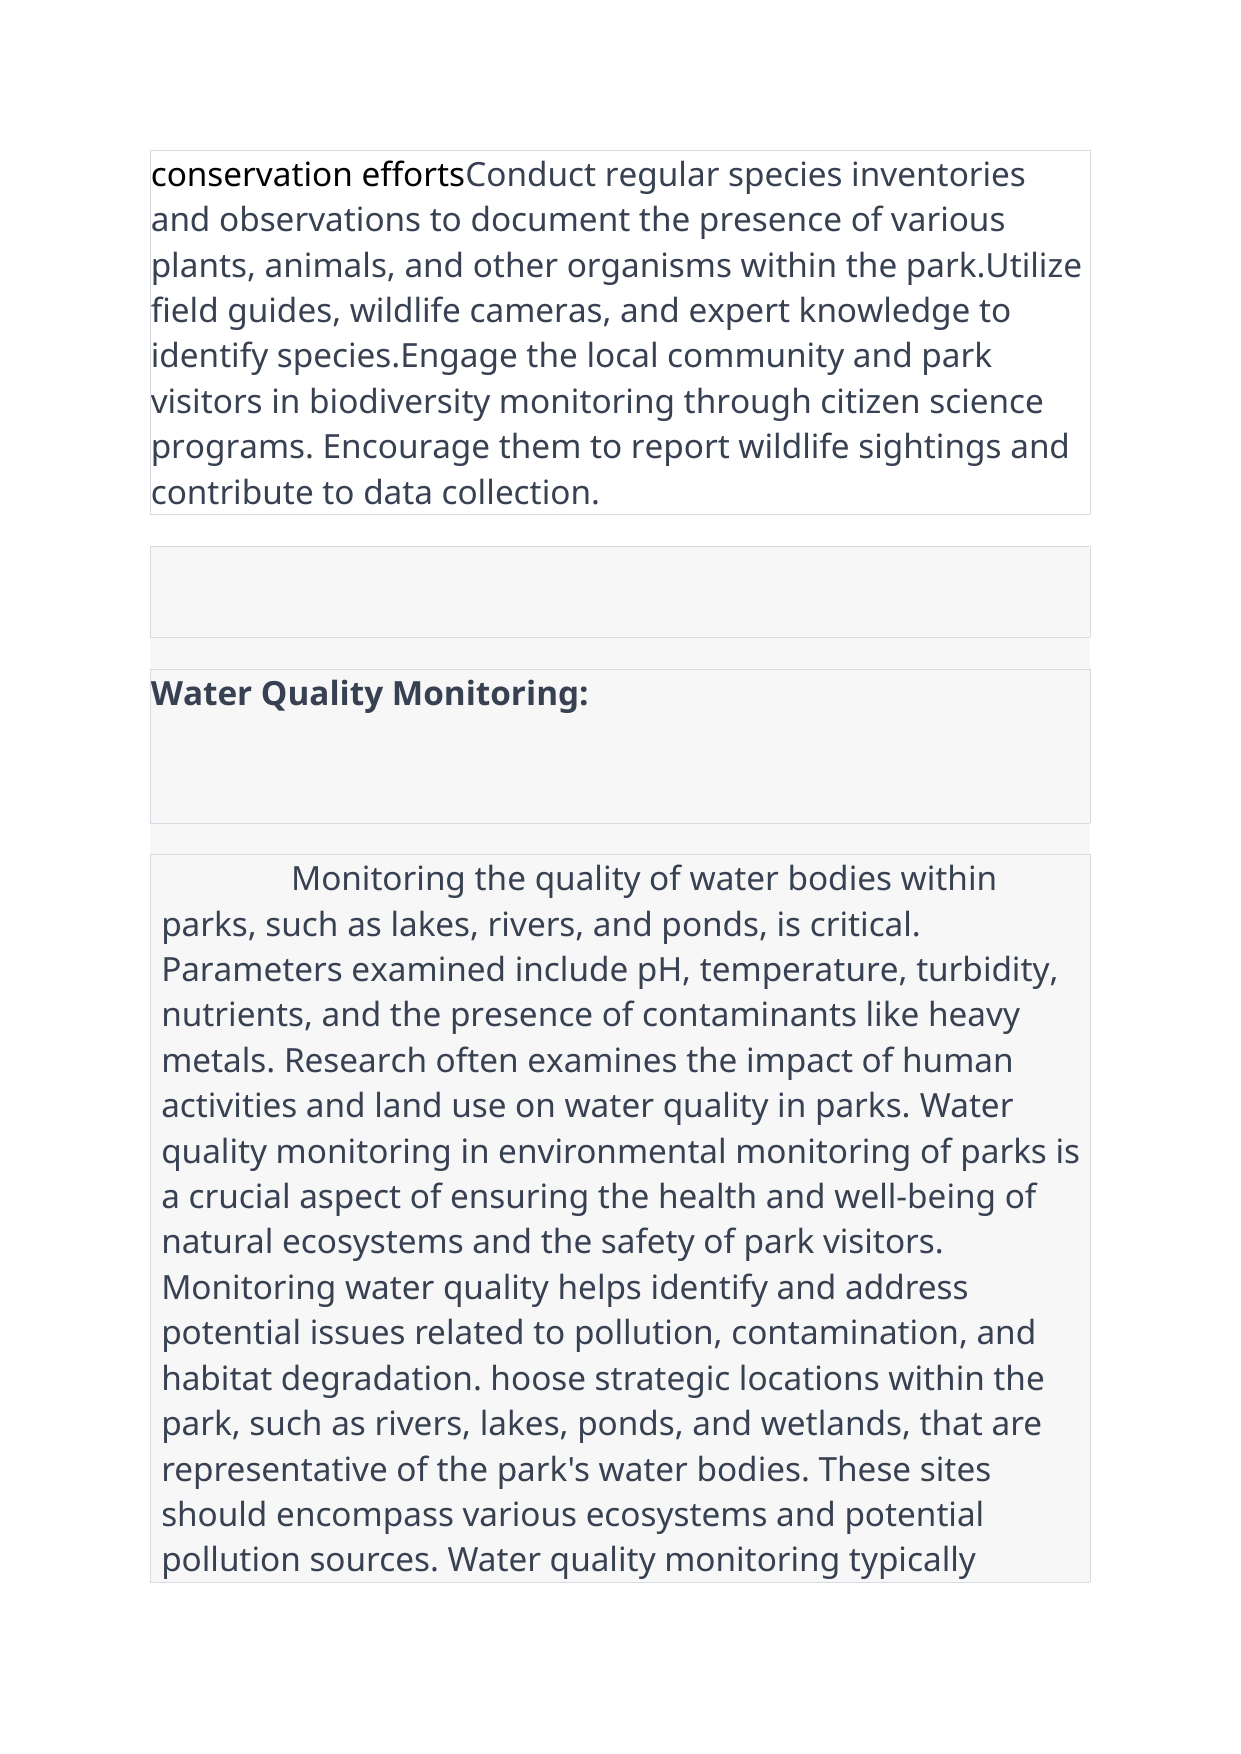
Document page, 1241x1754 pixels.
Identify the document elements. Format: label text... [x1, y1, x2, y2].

text Monitoring the quality of water bodies within parks, such as lakes, rivers, and ponds, is critical. Parameters examined include pH, temperature, turbidity, nutrients, and the presence of contaminants like heavy metals. Research often examines the impact of human activities and land use on water quality in parks. Water quality monitoring in environmental monitoring of parks is a crucial aspect of ensuring the health and well-being of natural ecosystems and the safety of park visitors. Monitoring water quality helps identify and address potential issues related to pollution, contamination, and habitat degradation. hoose strategic locations within the park, such as rivers, lakes, ponds, and wetlands, that are representative of the park's water bodies. These sites should encompass various ecosystems and potential pollution sources. Water quality monitoring typically [151, 855, 1090, 1582]
text conservation effortsConduct regular species inventories and observations to document the presence of various plants, animals, and other organisms within the park.Utilize field guides, wildlife cameras, and expert knowledge to identify species.Engage the local community and park visitors in biodiversity monitoring through citizen science programs. Encourage them to report wildlife sightings and contribute to data collection. [151, 151, 1090, 514]
text Water Quality Monitoring: [151, 670, 1090, 715]
